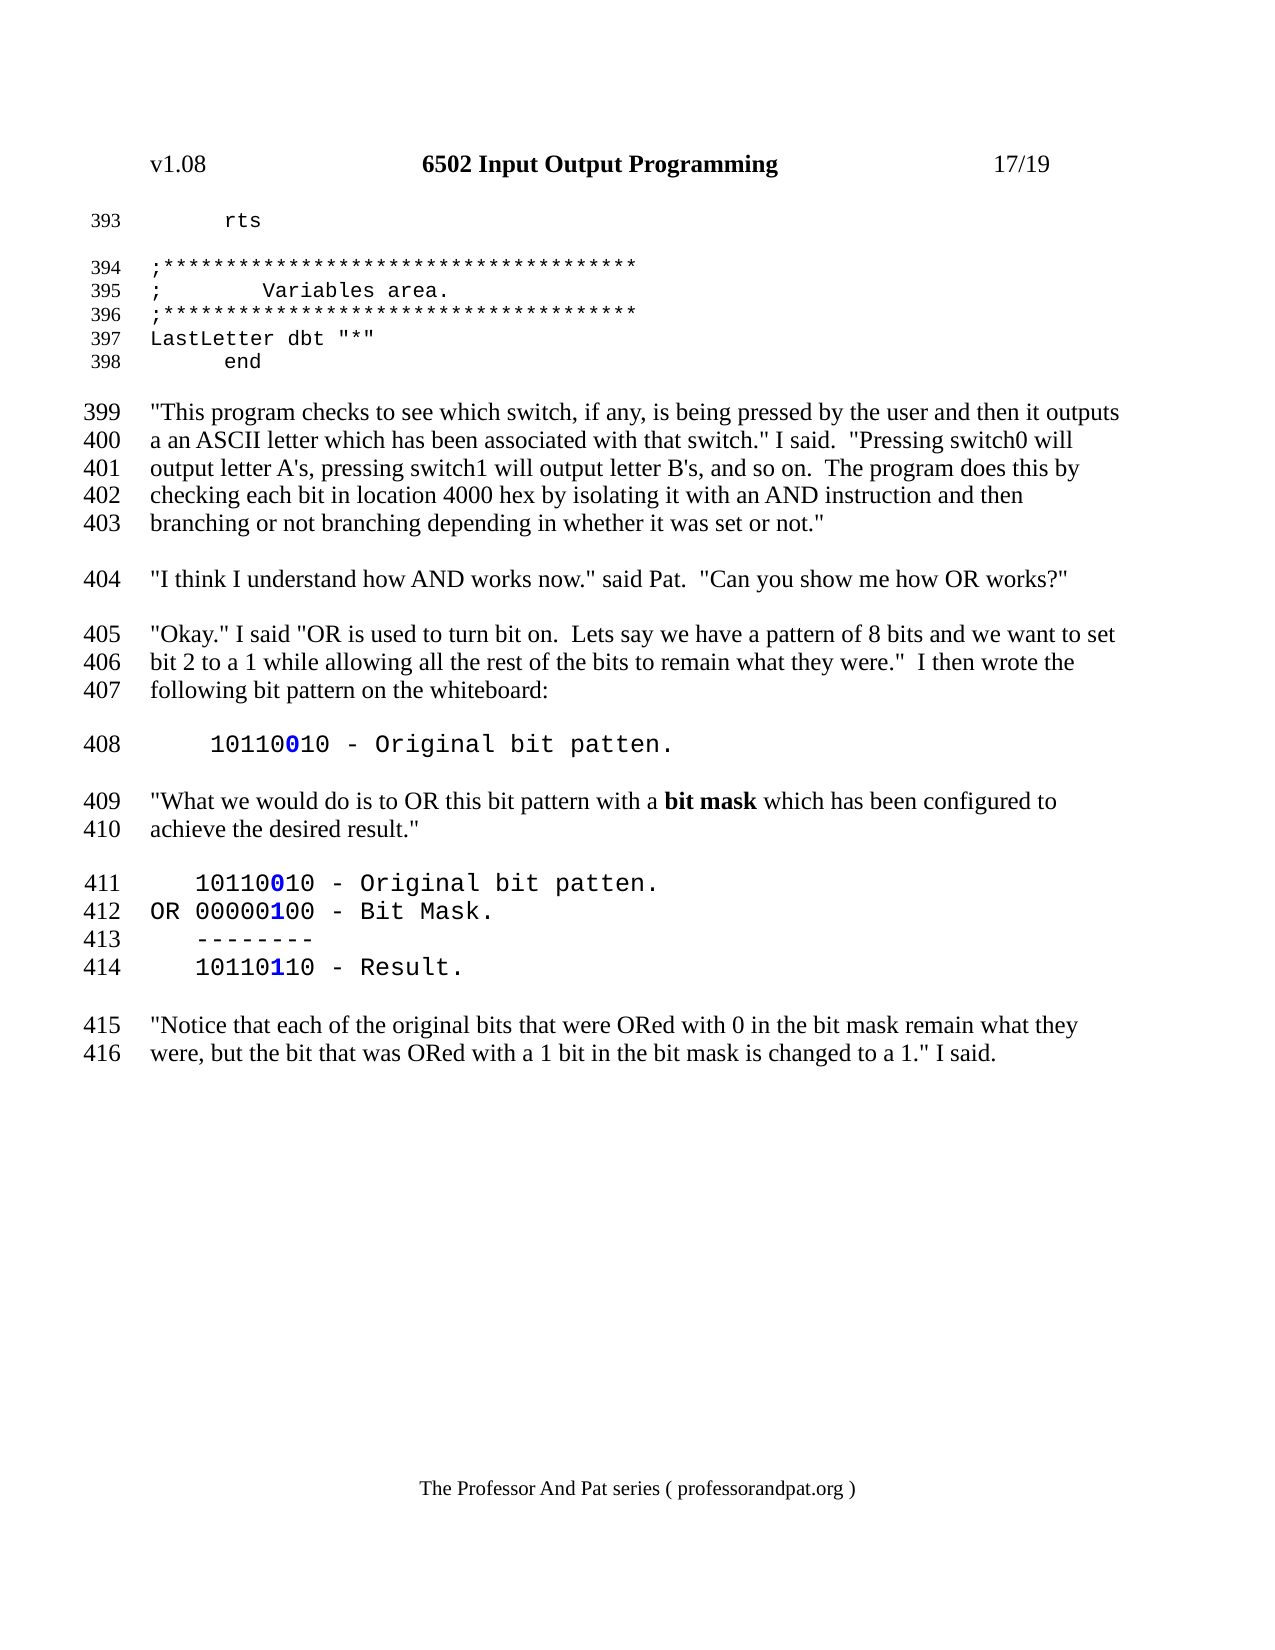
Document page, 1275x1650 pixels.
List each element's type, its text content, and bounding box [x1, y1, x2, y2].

text "Okay." I said "OR is used to turn bit on. Lets say we have a pattern of 8 bits and we want to set bit 2 to a 1 while allowing all the rest of the bits to remain what they were." I then wrote the following bit pattern on the whiteboard: [150, 621, 1125, 704]
text "This program checks to see which switch, if any, is being pressed by the user and then it outputs a an ASCII letter which has been associated with that switch." I said. "Pressing switch0 will output letter A's, pressing switch1 will output letter B's, and so on. The program does this by checking each bit in location 4000 hex by isolating it with an AND instruction and then branching or not branching depending in whether it was set or not." [150, 398, 1125, 537]
text "What we would do is to OR this bit pattern with a bit mask which has been configured to achieve the desired result." [150, 787, 1125, 843]
text ;************************************** [150, 304, 1125, 328]
text "I think I understand how AND works now." said Pat. "Can you show me how OR works?" [150, 565, 1125, 593]
text -------- [150, 927, 1125, 955]
text rts [150, 210, 1125, 233]
text LastLetter dbt "*" [150, 328, 1125, 351]
text 10110110 - Result. [150, 955, 1125, 983]
text 10110010 - Original bit patten. [150, 731, 1125, 759]
text "Notice that each of the original bits that were ORed with 0 in the bit mask remain what they were, but the bit that was ORed with a 1 bit in the bit mask is changed to a 1." I said. [150, 1012, 1125, 1067]
text end [150, 351, 1125, 375]
text 10110010 - Original bit patten. [150, 870, 1125, 899]
text ; Variables area. [150, 281, 1125, 304]
text OR 00000100 - Bit Mask. [150, 899, 1125, 927]
text ;************************************** [150, 257, 1125, 281]
